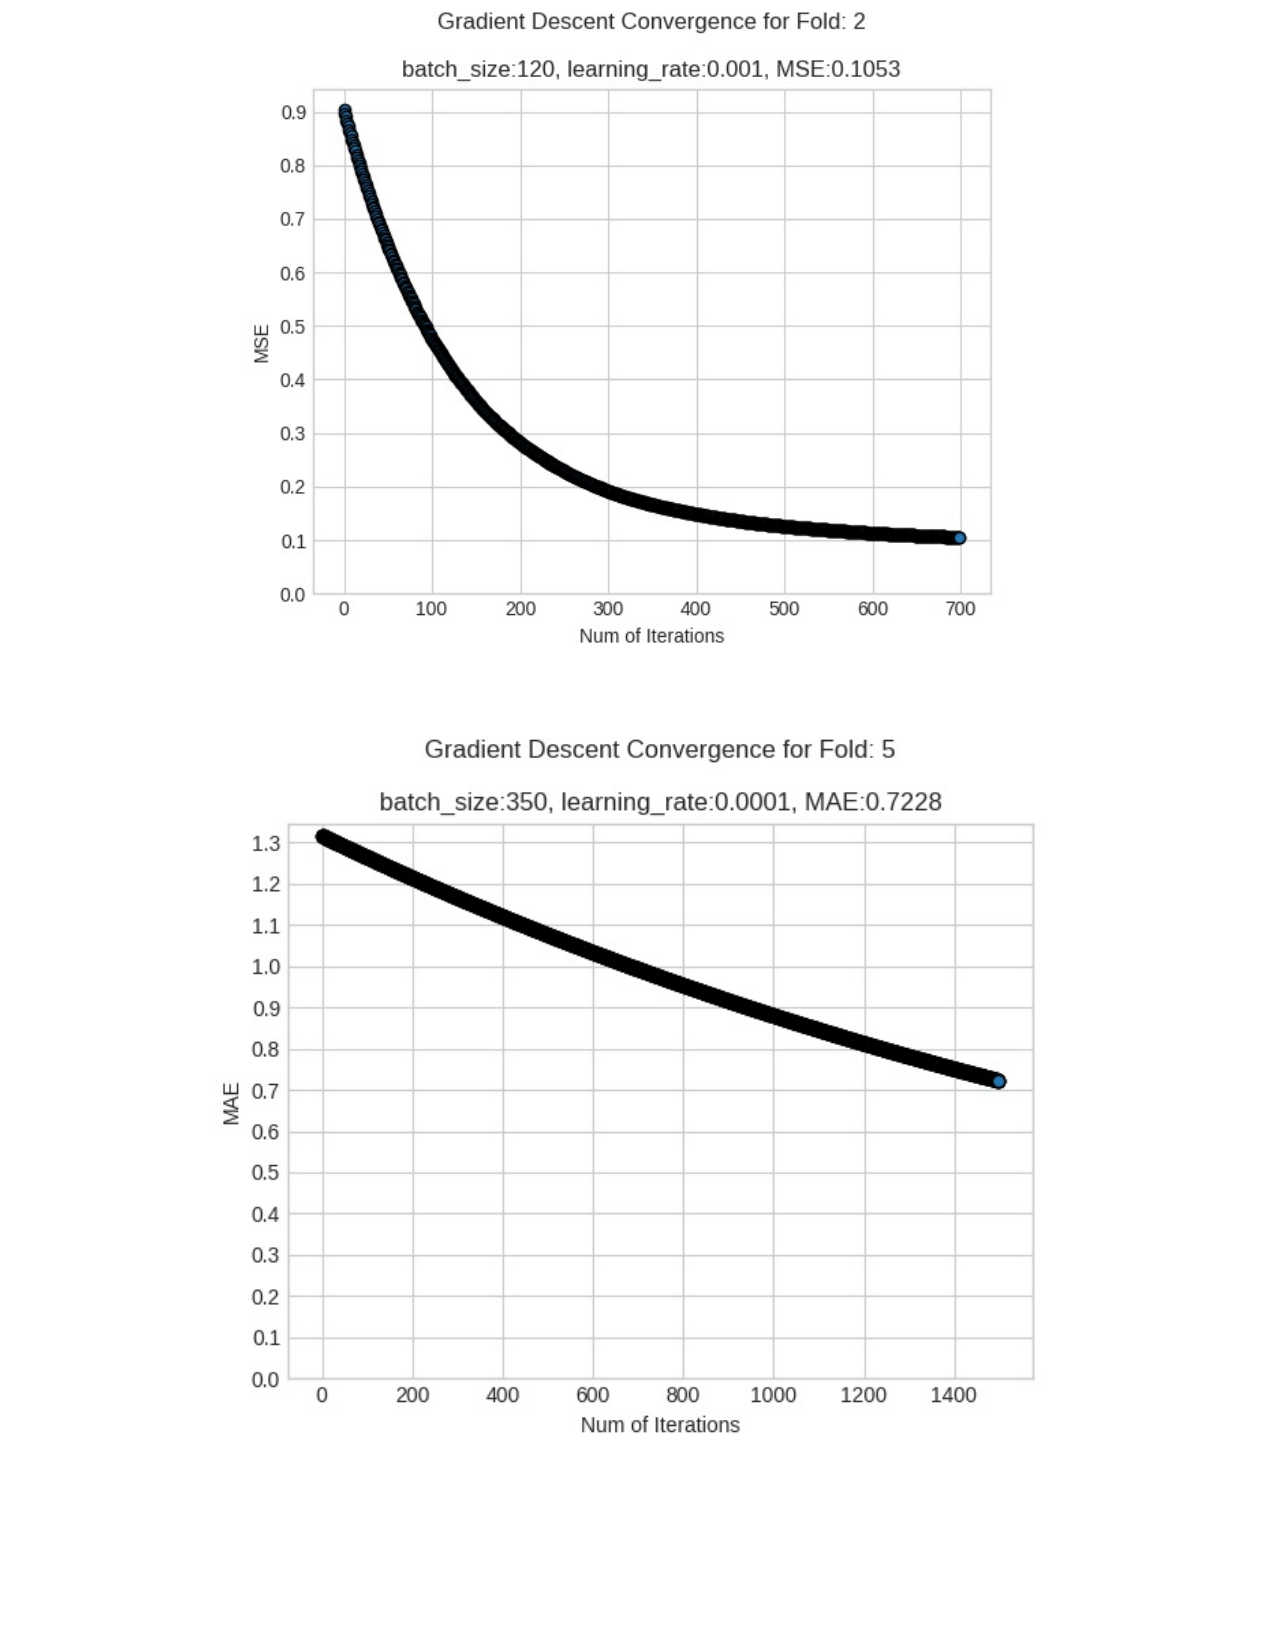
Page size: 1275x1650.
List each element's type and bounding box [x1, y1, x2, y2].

picture [204, 11, 1078, 666]
picture [168, 737, 1129, 1458]
